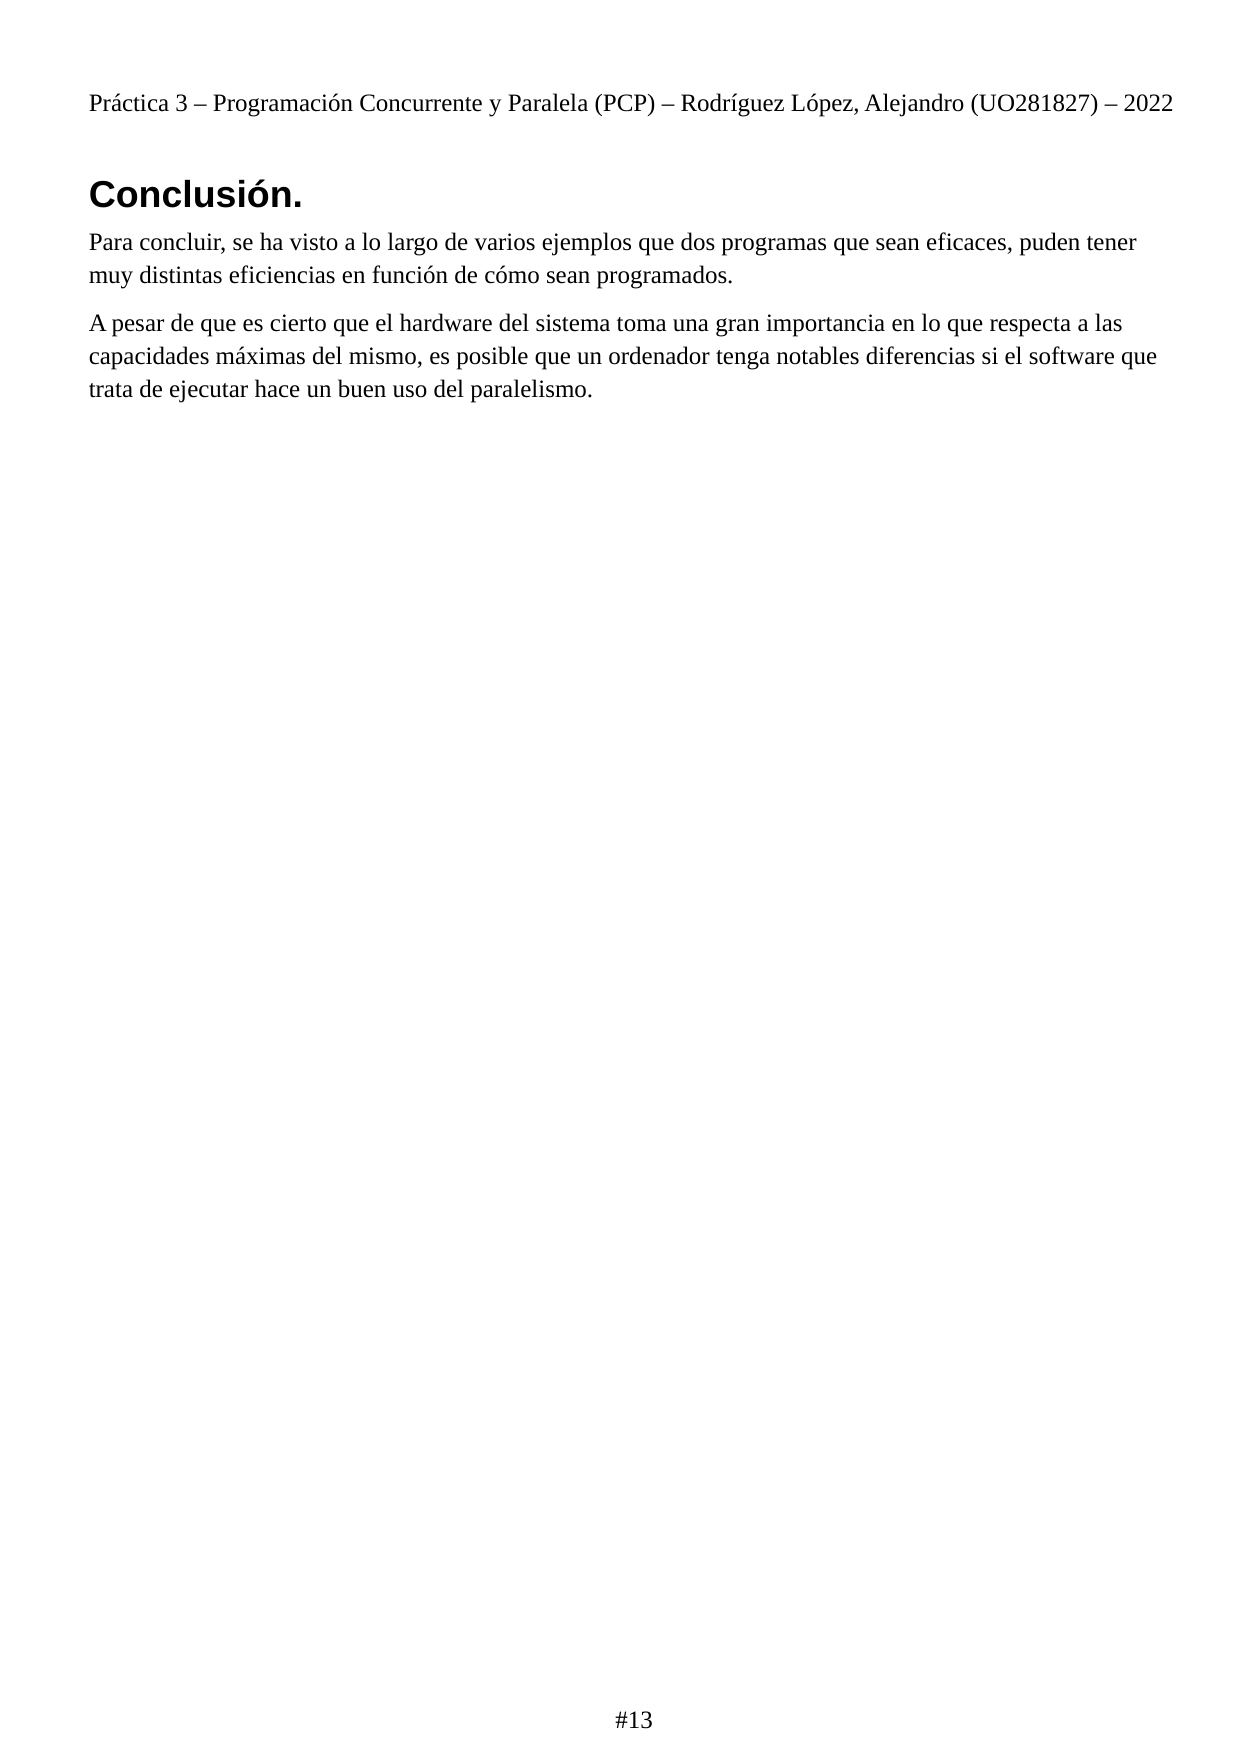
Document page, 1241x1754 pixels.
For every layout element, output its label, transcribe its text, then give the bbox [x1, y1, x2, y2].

text A pesar de que es cierto que el hardware del sistema toma una gran importancia en lo que respecta a las capacidades máximas del mismo, es posible que un ordenador tenga notables diferencias si el software que trata de ejecutar hace un buen uso del paralelismo. [88, 308, 1179, 403]
subtitle Conclusión. [88, 172, 1179, 215]
text Para concluir, se ha visto a lo largo de varios ejemplos que dos programas que sean eficaces, puden tener muy distintas eficiencias en función de cómo sean programados. [88, 227, 1179, 289]
